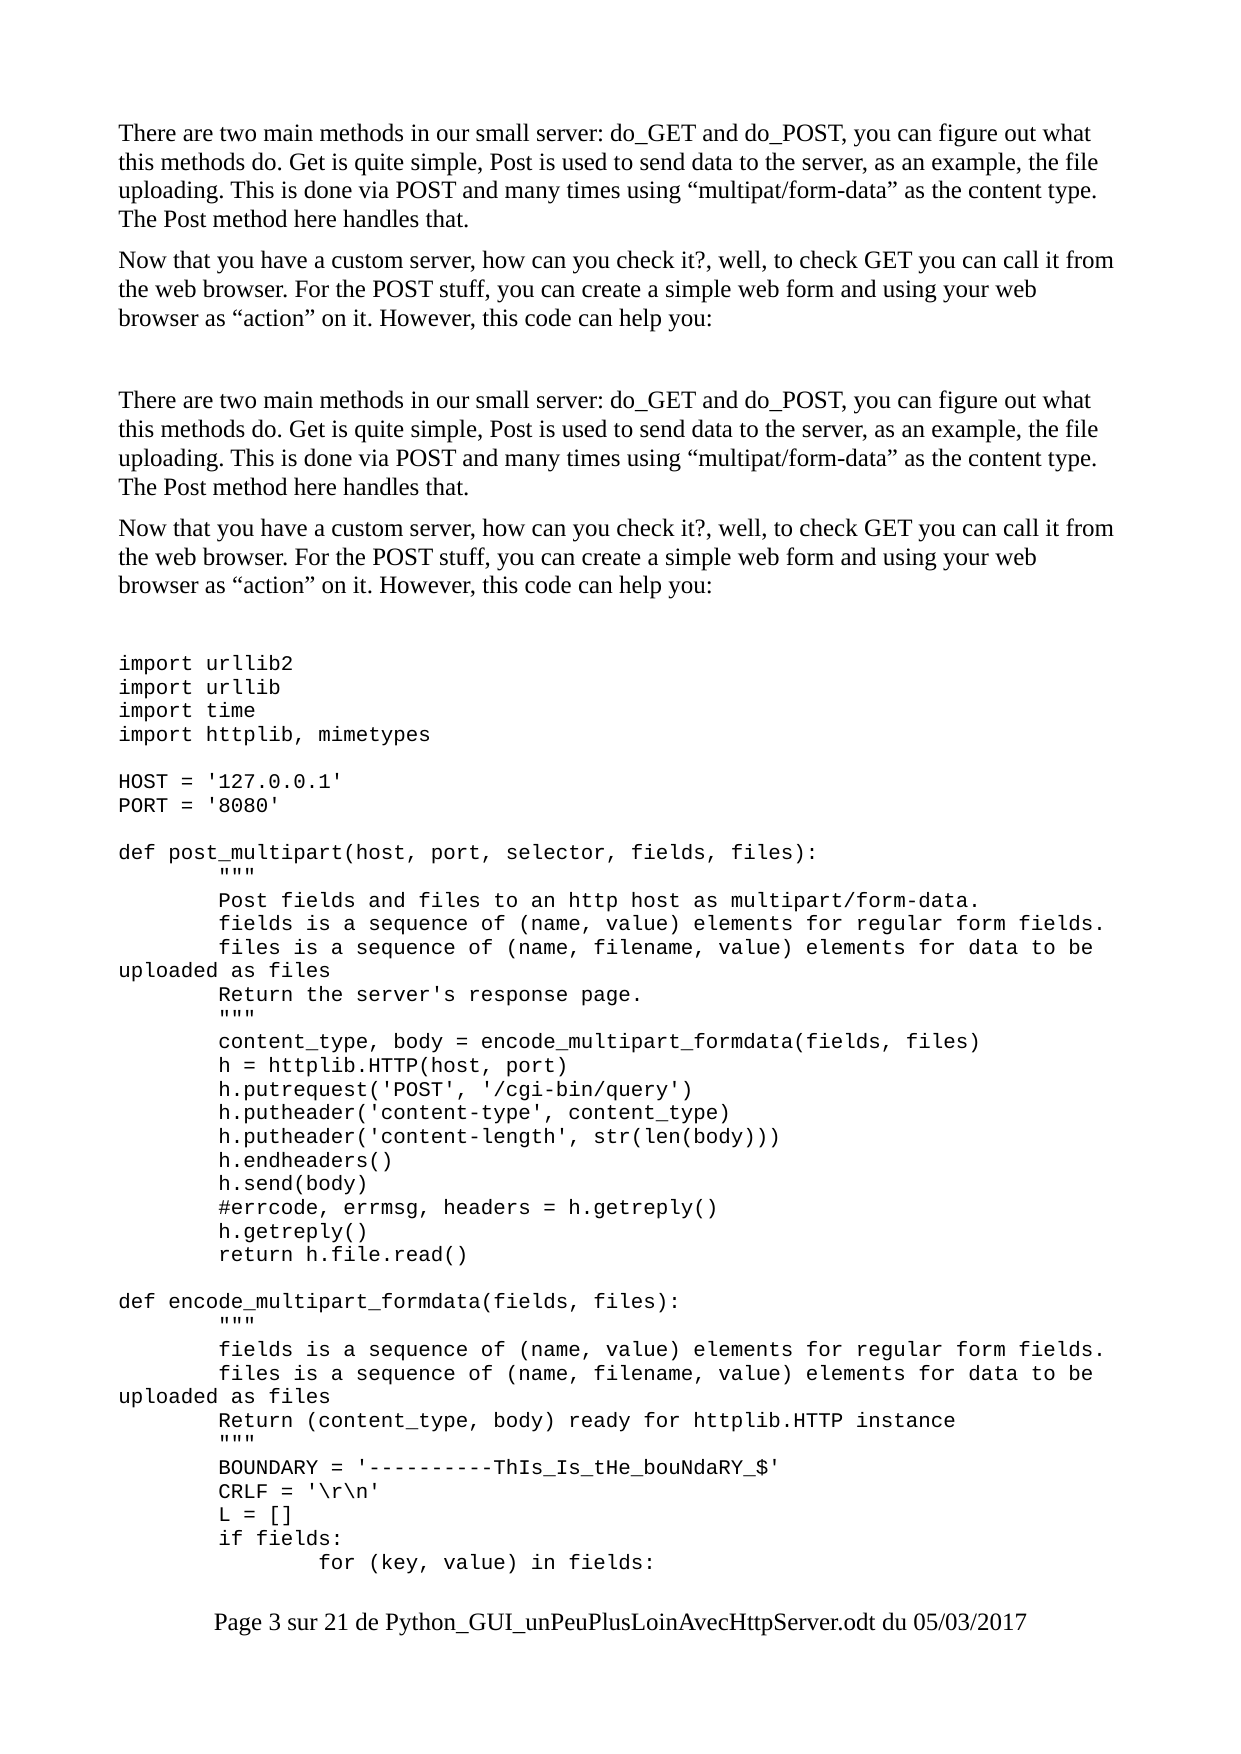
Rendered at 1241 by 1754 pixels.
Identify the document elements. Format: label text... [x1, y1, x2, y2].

text files is a sequence of (name, filename, value) elements for data to be uploaded as files [118, 937, 1122, 984]
text Return (content_type, body) ready for httplib.HTTP instance [118, 1410, 1122, 1433]
text There are two main methods in our small server: do_GET and do_POST, you can figure out what this methods do. Get is quite simple, Post is used to send data to the server, as an example, the file uploading. This is done via POST and many times using “multipat/form-data” as the content type. The Post method here handles that. [118, 386, 1122, 501]
text h = httplib.HTTP(host, port) [118, 1055, 1122, 1079]
text There are two main methods in our small server: do_GET and do_POST, you can figure out what this methods do. Get is quite simple, Post is used to send data to the server, as an example, the file uploading. This is done via POST and many times using “multipat/form-data” as the content type. The Post method here handles that. [118, 118, 1122, 233]
text """ [118, 1008, 1122, 1031]
text return h.file.read() [118, 1244, 1122, 1268]
text Now that you have a custom server, how can you check it?, well, to check GET you can call it from the web browser. For the POST stuff, you can create a simple web form and using your web browser as “action” on it. However, this code can help you: [118, 513, 1122, 599]
text h.putheader('content-type', content_type) [118, 1102, 1122, 1126]
text fields is a sequence of (name, value) elements for regular form fields. [118, 913, 1122, 937]
text fields is a sequence of (name, value) elements for regular form fields. [118, 1339, 1122, 1362]
text import urllib2 [118, 653, 1122, 677]
text """ [118, 1315, 1122, 1339]
text BOUNDARY = '----------ThIs_Is_tHe_bouNdaRY_$' [118, 1457, 1122, 1481]
text PORT = '8080' [118, 795, 1122, 819]
text files is a sequence of (name, filename, value) elements for data to be uploaded as files [118, 1362, 1122, 1410]
text content_type, body = encode_multipart_formdata(fields, files) [118, 1031, 1122, 1055]
text import urllib [118, 677, 1122, 700]
text h.getreply() [118, 1221, 1122, 1244]
text h.putrequest('POST', '/cgi-bin/query') [118, 1079, 1122, 1102]
text import time [118, 700, 1122, 724]
text Post fields and files to an http host as multipart/form-data. [118, 889, 1122, 913]
text h.send(body) [118, 1173, 1122, 1197]
text for (key, value) in fields: [118, 1552, 1122, 1575]
text def encode_multipart_formdata(fields, files): [118, 1292, 1122, 1315]
text Return the server's response page. [118, 984, 1122, 1008]
text #errcode, errmsg, headers = h.getreply() [118, 1197, 1122, 1221]
text if fields: [118, 1528, 1122, 1552]
text h.putheader('content-length', str(len(body))) [118, 1126, 1122, 1150]
text HOST = '127.0.0.1' [118, 771, 1122, 795]
text """ [118, 1433, 1122, 1457]
text Now that you have a custom server, how can you check it?, well, to check GET you can call it from the web browser. For the POST stuff, you can create a simple web form and using your web browser as “action” on it. However, this code can help you: [118, 246, 1122, 332]
text CRLF = '\r\n' [118, 1481, 1122, 1504]
text L = [] [118, 1504, 1122, 1528]
text import httplib, mimetypes [118, 724, 1122, 748]
text h.endheaders() [118, 1150, 1122, 1173]
text """ [118, 866, 1122, 889]
text def post_multipart(host, port, selector, fields, files): [118, 842, 1122, 866]
